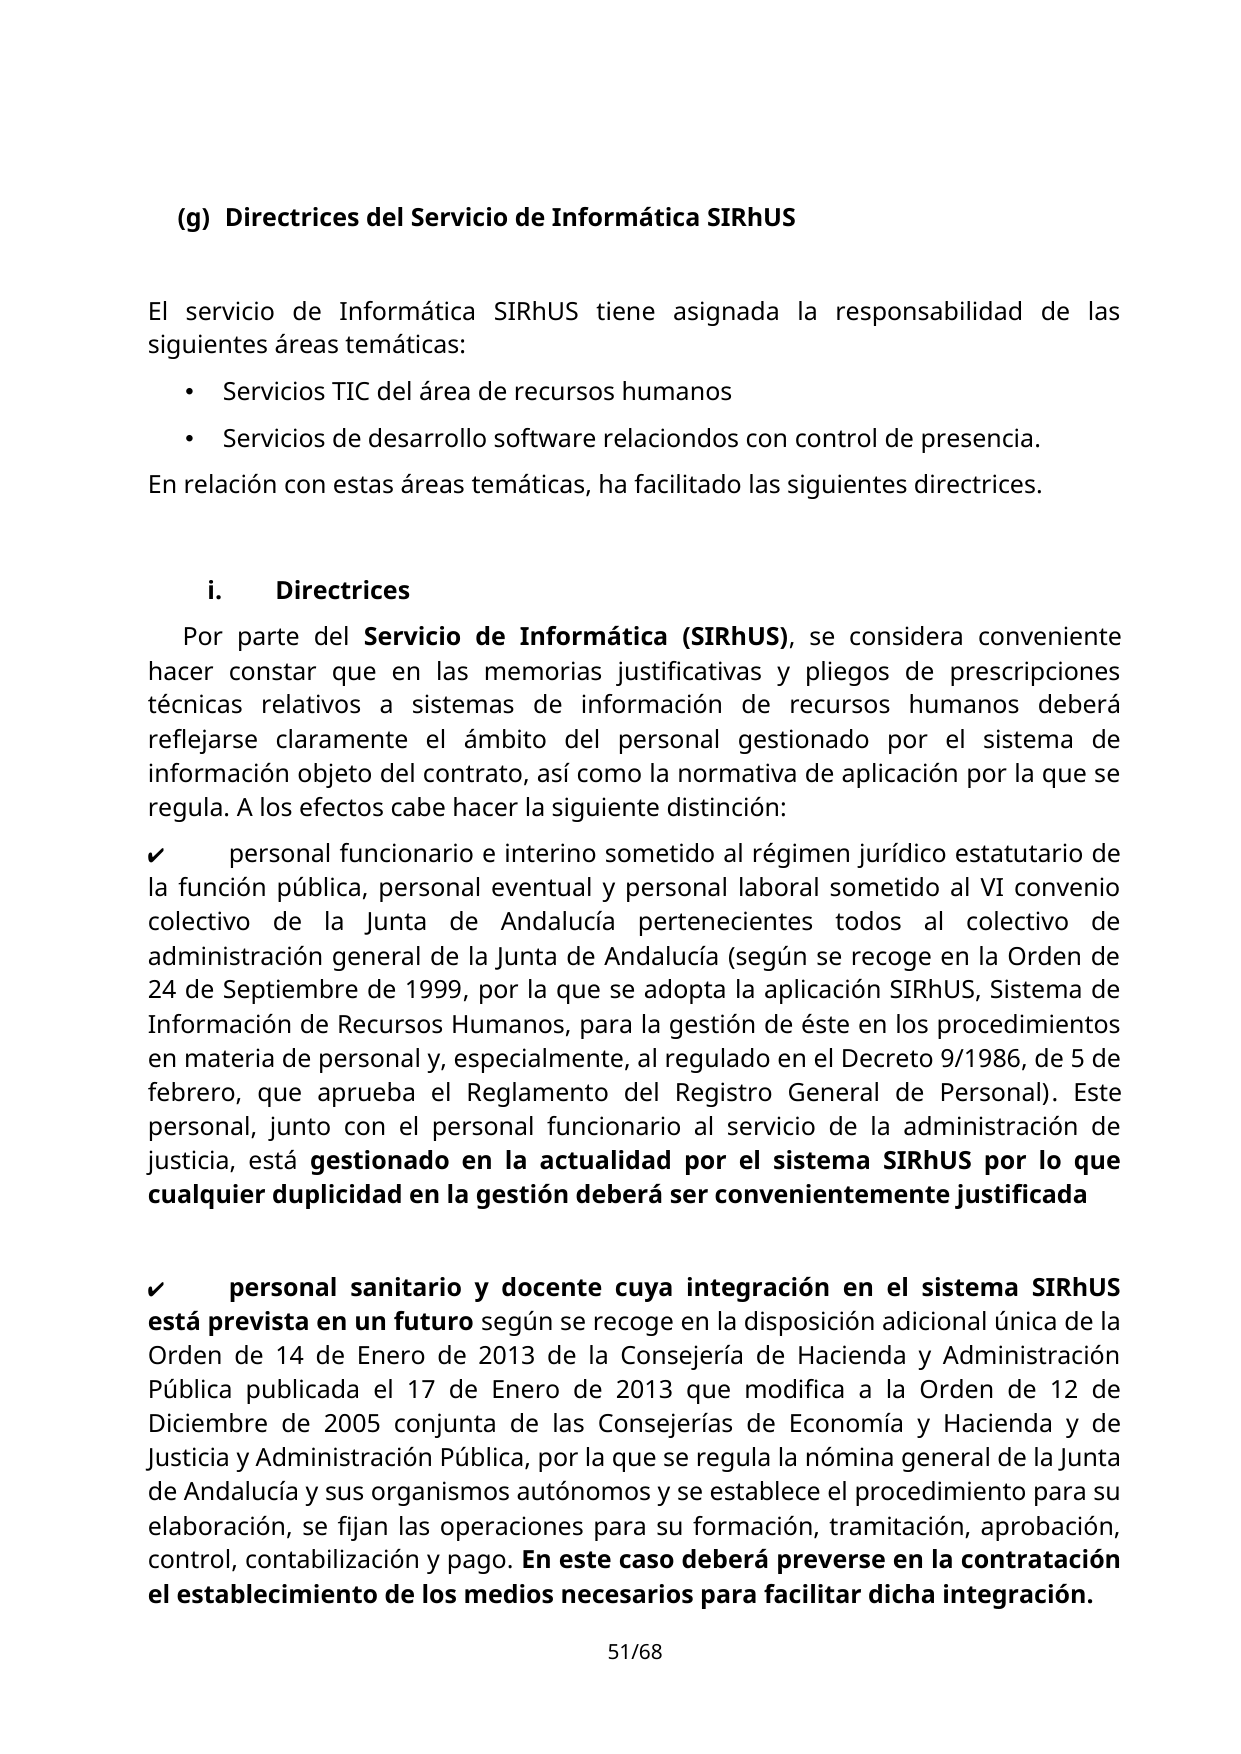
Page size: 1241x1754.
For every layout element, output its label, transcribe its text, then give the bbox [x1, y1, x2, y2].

list Servicios TIC del área de recursos humanos [185, 374, 1122, 408]
list Servicios de desarrollo software relaciondos con control de presencia. [185, 420, 1122, 454]
list personal funcionario e interino sometido al régimen jurídico estatutario de la función pública, personal eventual y personal laboral sometido al VI convenio colectivo de la Junta de Andalucía pertenecientes todos al colectivo de administración general de la Junta de Andalucía (según se recoge en la Orden de 24 de Septiembre de 1999, por la que se adopta la aplicación SIRhUS, Sistema de Información de Recursos Humanos, para la gestión de éste en los procedimientos en materia de personal y, especialmente, al regulado en el Decreto 9/1986, de 5 de febrero, que aprueba el Reglamento del Registro General de Personal). Este personal, junto con el personal funcionario al servicio de la administración de justicia, está gestionado en la actualidad por el sistema SIRhUS por lo que cualquier duplicidad en la gestión deberá ser convenientemente justificada [148, 836, 1122, 1211]
subtitle Directrices del Servicio de Informática SIRhUS [177, 200, 1122, 234]
list El servicio de Informática SIRhUS tiene asignada la responsabilidad de las siguientes áreas temáticas: [148, 293, 1122, 361]
text Por parte del Servicio de Informática (SIRhUS), se considera conveniente hacer constar que en las memorias justificativas y pliegos de prescripciones técnicas relativos a sistemas de información de recursos humanos deberá reflejarse claramente el ámbito del personal gestionado por el sistema de información objeto del contrato, así como la normativa de aplicación por la que se regula. A los efectos cabe hacer la siguiente distinción: [148, 619, 1122, 823]
list personal sanitario y docente cuya integración en el sistema SIRhUS está prevista en un futuro según se recoge en la disposición adicional única de la Orden de 14 de Enero de 2013 de la Consejería de Hacienda y Administración Pública publicada el 17 de Enero de 2013 que modifica a la Orden de 12 de Diciembre de 2005 conjunta de las Consejerías de Economía y Hacienda y de Justicia y Administración Pública, por la que se regula la nómina general de la Junta de Andalucía y sus organismos autónomos y se establece el procedimiento para su elaboración, se fijan las operaciones para su formación, tramitación, aprobación, control, contabilización y pago. En este caso deberá preverse en la contratación el establecimiento de los medios necesarios para facilitar dicha integración. [148, 1270, 1122, 1610]
text En relación con estas áreas temáticas, ha facilitado las siguientes directrices. [148, 467, 1122, 501]
subtitle Directrices [201, 572, 1122, 607]
